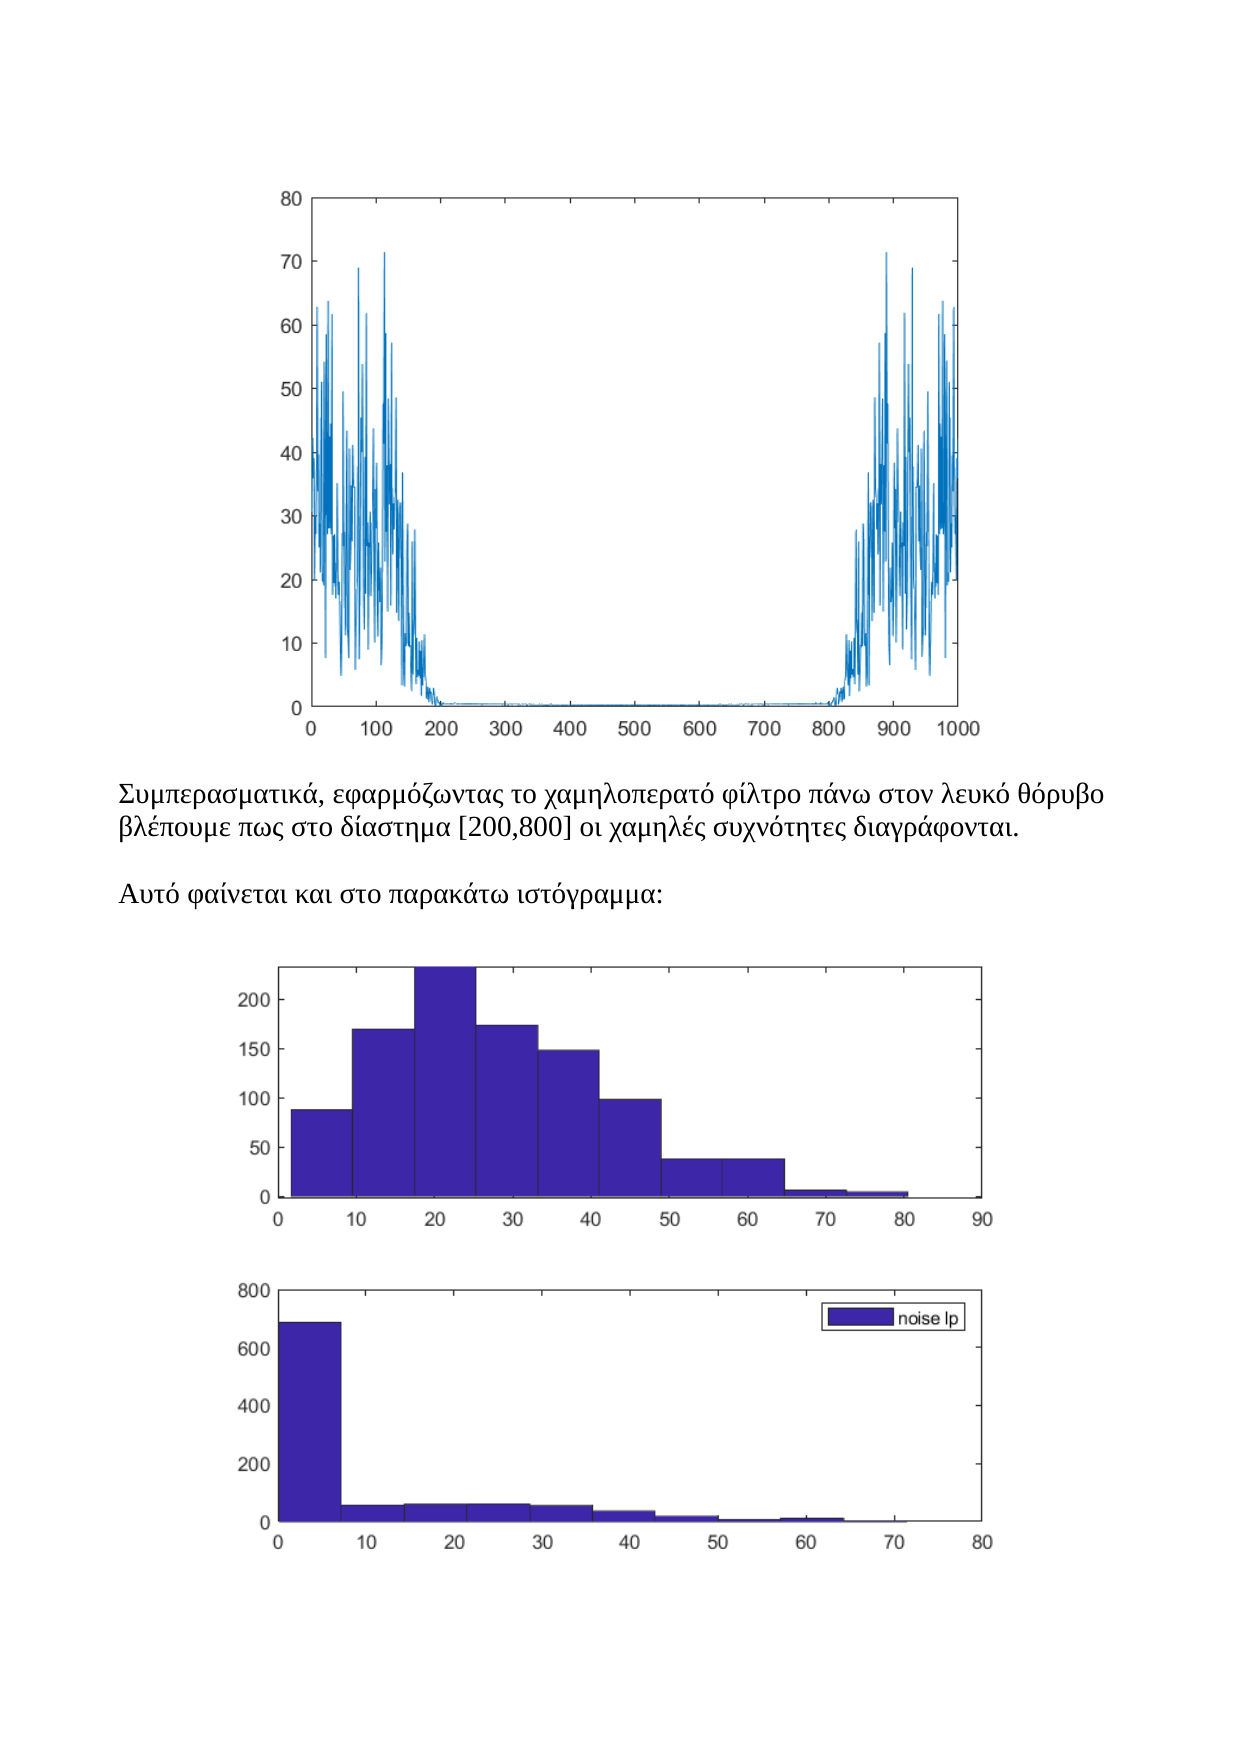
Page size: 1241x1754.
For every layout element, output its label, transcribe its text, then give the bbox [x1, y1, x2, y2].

picture [160, 916, 1068, 1597]
picture [203, 151, 1037, 776]
text Αυτό φαίνεται και στο παρακάτω ιστόγραμμα: [118, 877, 1122, 1178]
text Συμπερασματικά, εφαρμόζωντας το χαμηλοπερατό φίλτρο πάνω στον λευκό θόρυβο βλέπουμε πως στο δίαστημα [200,800] οι χαμηλές συχνότητες διαγράφονται. [118, 152, 1122, 843]
